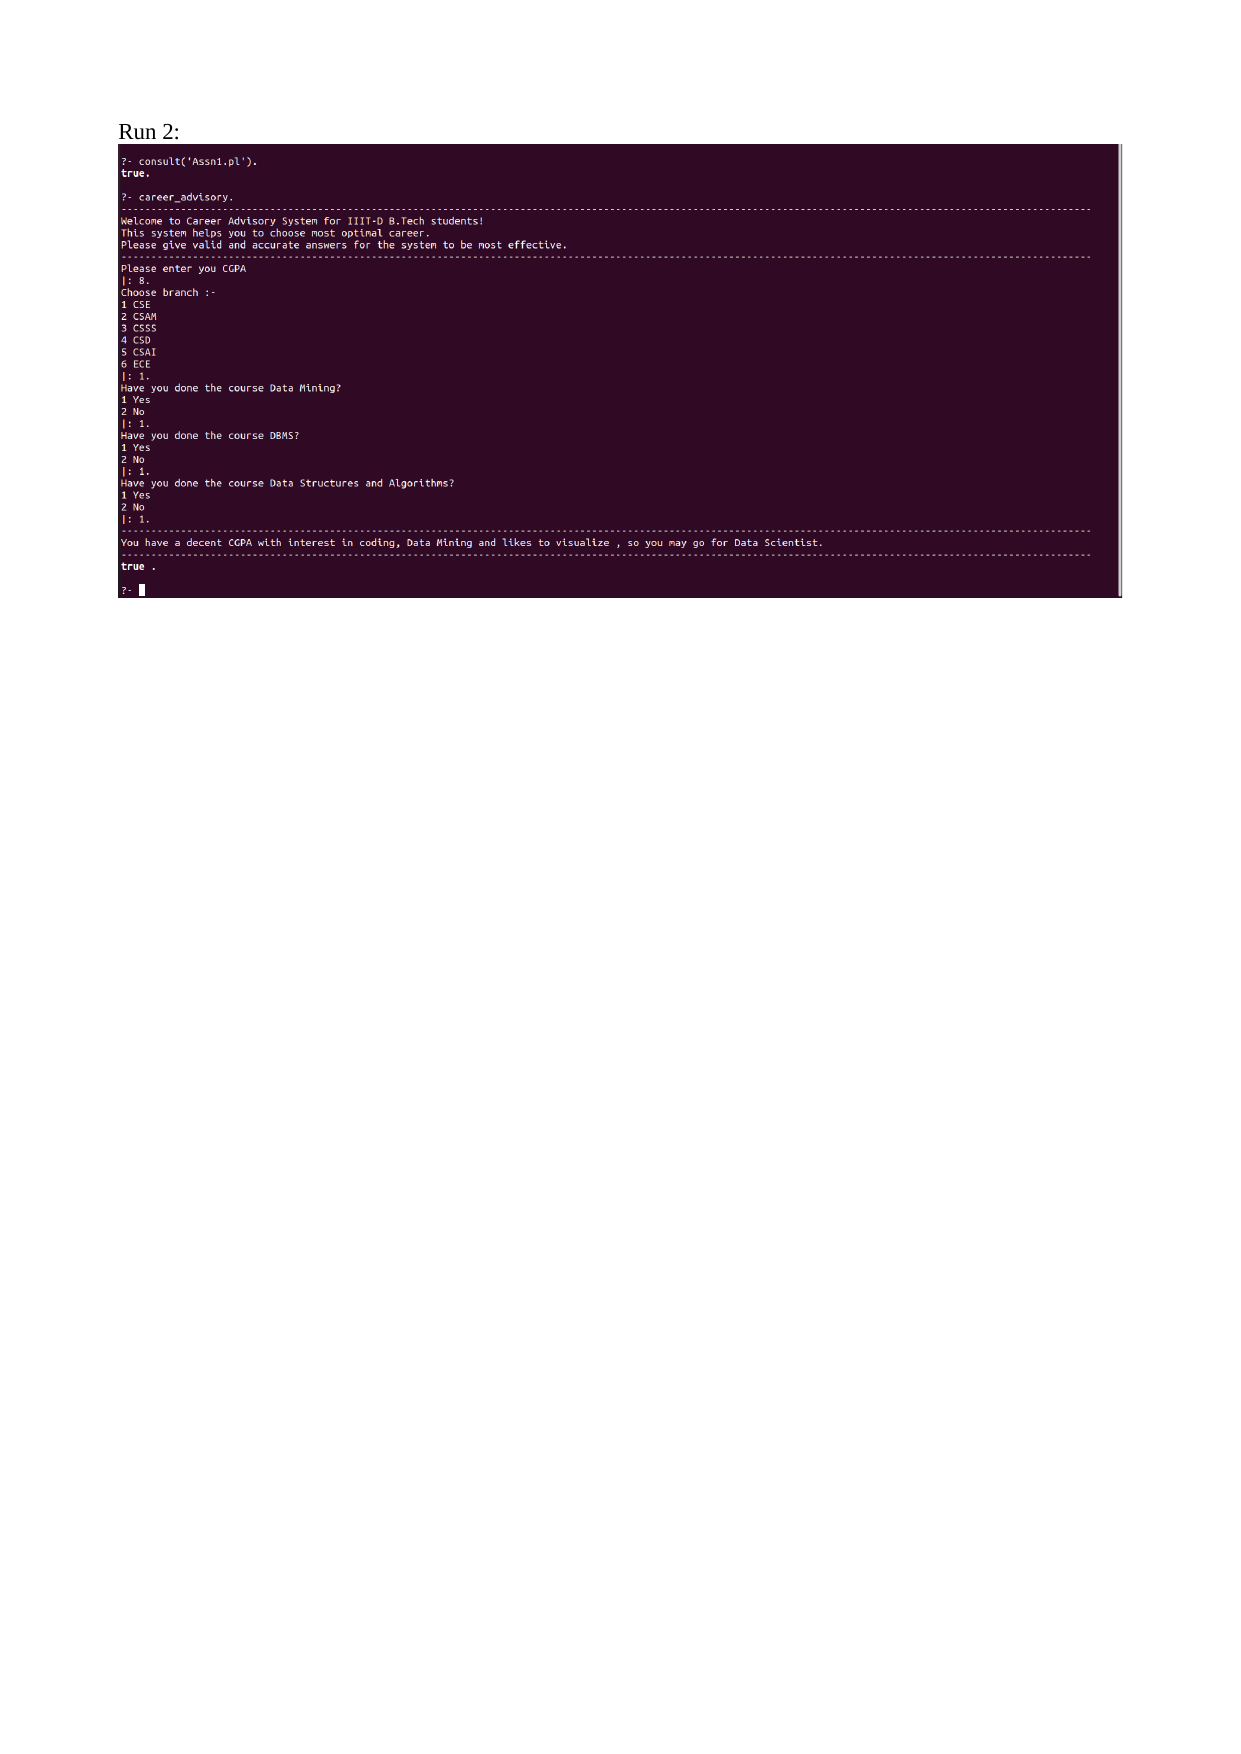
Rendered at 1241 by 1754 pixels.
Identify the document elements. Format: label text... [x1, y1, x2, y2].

text Run 2: [118, 118, 1122, 144]
picture [118, 144, 1123, 598]
